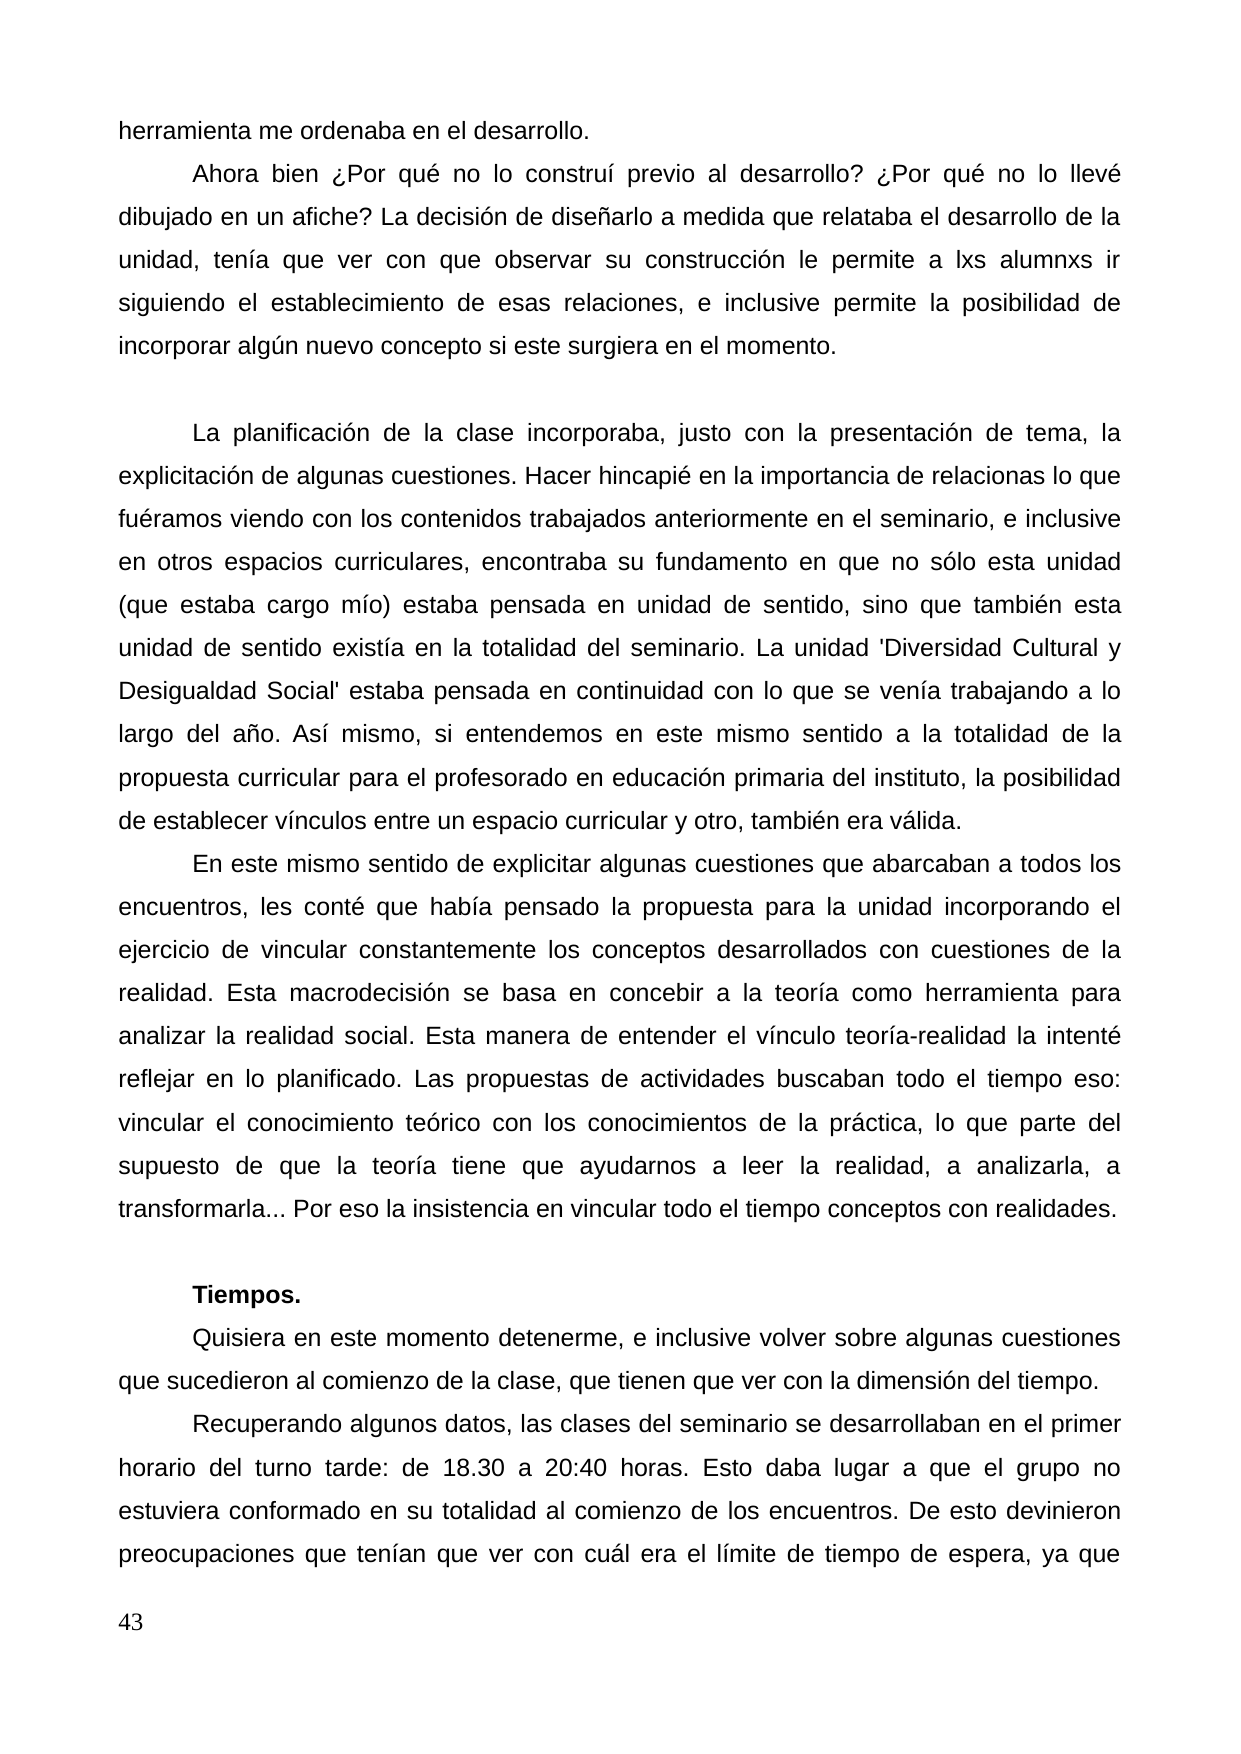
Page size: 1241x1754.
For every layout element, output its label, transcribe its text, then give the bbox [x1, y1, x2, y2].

text Ahora bien ¿Por qué no lo construí previo al desarrollo? ¿Por qué no lo llevé dibujado en un afiche? La decisión de diseñarlo a medida que relataba el desarrollo de la unidad, tenía que ver con que observar su construcción le permite a lxs alumnxs ir siguiendo el establecimiento de esas relaciones, e inclusive permite la posibilidad de incorporar algún nuevo concepto si este surgiera en el momento. [118, 159, 1123, 360]
text Quisiera en este momento detenerme, e inclusive volver sobre algunas cuestiones que sucedieron al comienzo de la clase, que tienen que ver con la dimensión del tiempo. [118, 1323, 1123, 1395]
text herramienta me ordenaba en el desarrollo. [118, 116, 1123, 144]
text En este mismo sentido de explicitar algunas cuestiones que abarcaban a todos los encuentros, les conté que había pensado la propuesta para la unidad incorporando el ejercicio de vincular constantemente los conceptos desarrollados con cuestiones de la realidad. Esta macrodecisión se basa en concebir a la teoría como herramienta para analizar la realidad social. Esta manera de entender el vínculo teoría-realidad la intenté reflejar en lo planificado. Las propuestas de actividades buscaban todo el tiempo eso: vincular el conocimiento teórico con los conocimientos de la práctica, lo que parte del supuesto de que la teoría tiene que ayudarnos a leer la realidad, a analizarla, a transformarla... Por eso la insistencia en vincular todo el tiempo conceptos con realidades. [118, 849, 1123, 1222]
text La planificación de la clase incorporaba, justo con la presentación de tema, la explicitación de algunas cuestiones. Hacer hincapié en la importancia de relacionas lo que fuéramos viendo con los contenidos trabajados anteriormente en el seminario, e inclusive en otros espacios curriculares, encontraba su fundamento en que no sólo esta unidad (que estaba cargo mío) estaba pensada en unidad de sentido, sino que también esta unidad de sentido existía en la totalidad del seminario. La unidad 'Diversidad Cultural y Desigualdad Social' estaba pensada en continuidad con lo que se venía trabajando a lo largo del año. Así mismo, si entendemos en este mismo sentido a la totalidad de la propuesta curricular para el profesorado en educación primaria del instituto, la posibilidad de establecer vínculos entre un espacio curricular y otro, también era válida. [118, 417, 1123, 834]
text Recuperando algunos datos, las clases del seminario se desarrollaban en el primer horario del turno tarde: de 18.30 a 20:40 horas. Esto daba lugar a que el grupo no estuviera conformado en su totalidad al comienzo de los encuentros. De esto devinieron preocupaciones que tenían que ver con cuál era el límite de tiempo de espera, ya que [118, 1409, 1123, 1567]
text Tiempos. [118, 1280, 1123, 1309]
